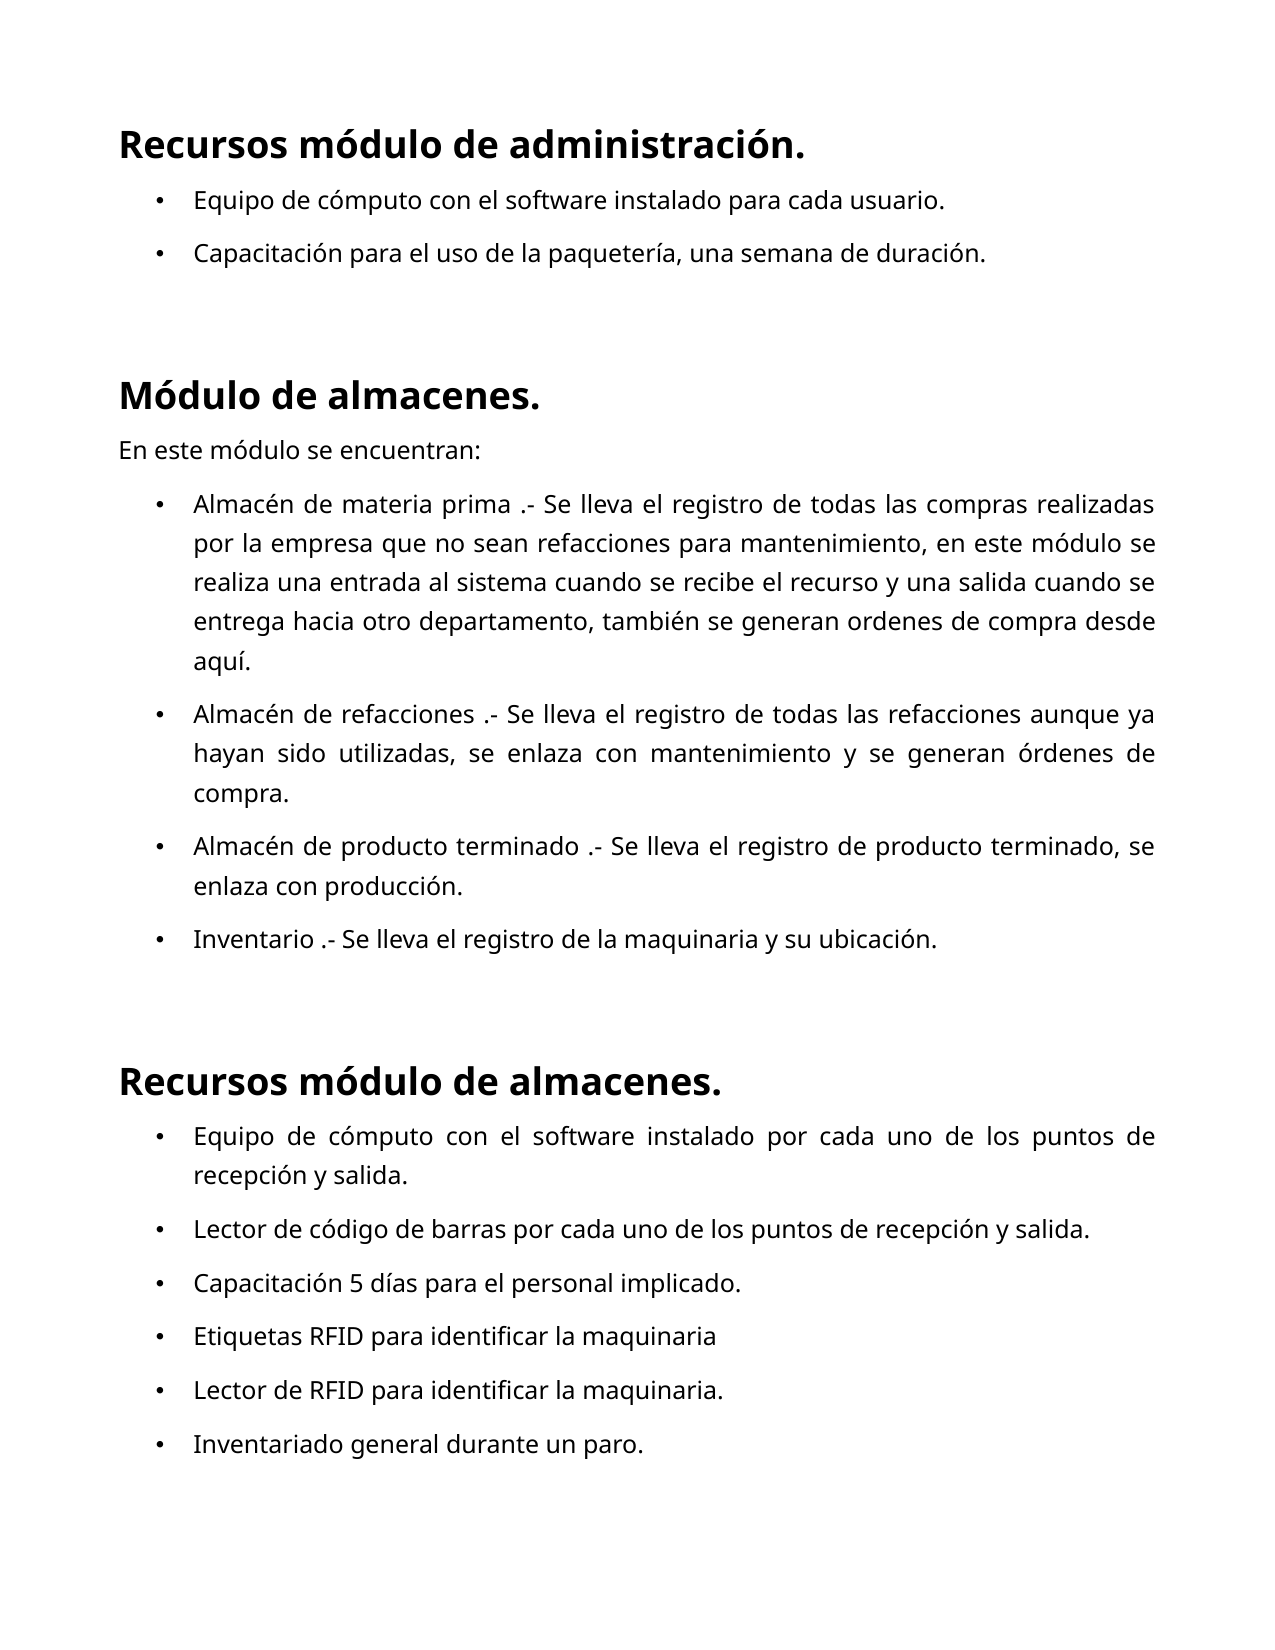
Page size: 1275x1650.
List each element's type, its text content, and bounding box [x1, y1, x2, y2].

subtitle Recursos módulo de administración. [118, 118, 1157, 170]
list Inventario .- Se lleva el registro de la maquinaria y su ubicación. [156, 922, 1157, 956]
list Etiquetas RFID para identificar la maquinaria [156, 1319, 1157, 1353]
list Inventariado general durante un paro. [156, 1426, 1157, 1461]
subtitle Recursos módulo de almacenes. [118, 1054, 1157, 1106]
list Capacitación 5 días para el personal implicado. [156, 1265, 1157, 1299]
list Capacitación para el uso de la paquetería, una semana de duración. [156, 236, 1157, 270]
list Lector de código de barras por cada uno de los puntos de recepción y salida. [156, 1211, 1157, 1246]
list Equipo de cómputo con el software instalado para cada usuario. [156, 182, 1157, 216]
list Lector de RFID para identificar la maquinaria. [156, 1373, 1157, 1407]
list Almacén de producto terminado .- Se lleva el registro de producto terminado, se enlaza con producción. [156, 829, 1157, 902]
list Equipo de cómputo con el software instalado por cada uno de los puntos de recepción y salida. [156, 1118, 1157, 1192]
subtitle Módulo de almacenes. [118, 368, 1157, 420]
text En este módulo se encuentran: [118, 433, 1157, 467]
list Almacén de materia prima .- Se lleva el registro de todas las compras realizadas por la empresa que no sean refacciones para mantenimiento, en este módulo se realiza una entrada al sistema cuando se recibe el recurso y una salida cuando se entrega hacia otro departamento, también se generan ordenes de compra desde aquí. [156, 486, 1157, 677]
list Almacén de refacciones .- Se lleva el registro de todas las refacciones aunque ya hayan sido utilizadas, se enlaza con mantenimiento y se generan órdenes de compra. [156, 697, 1157, 809]
